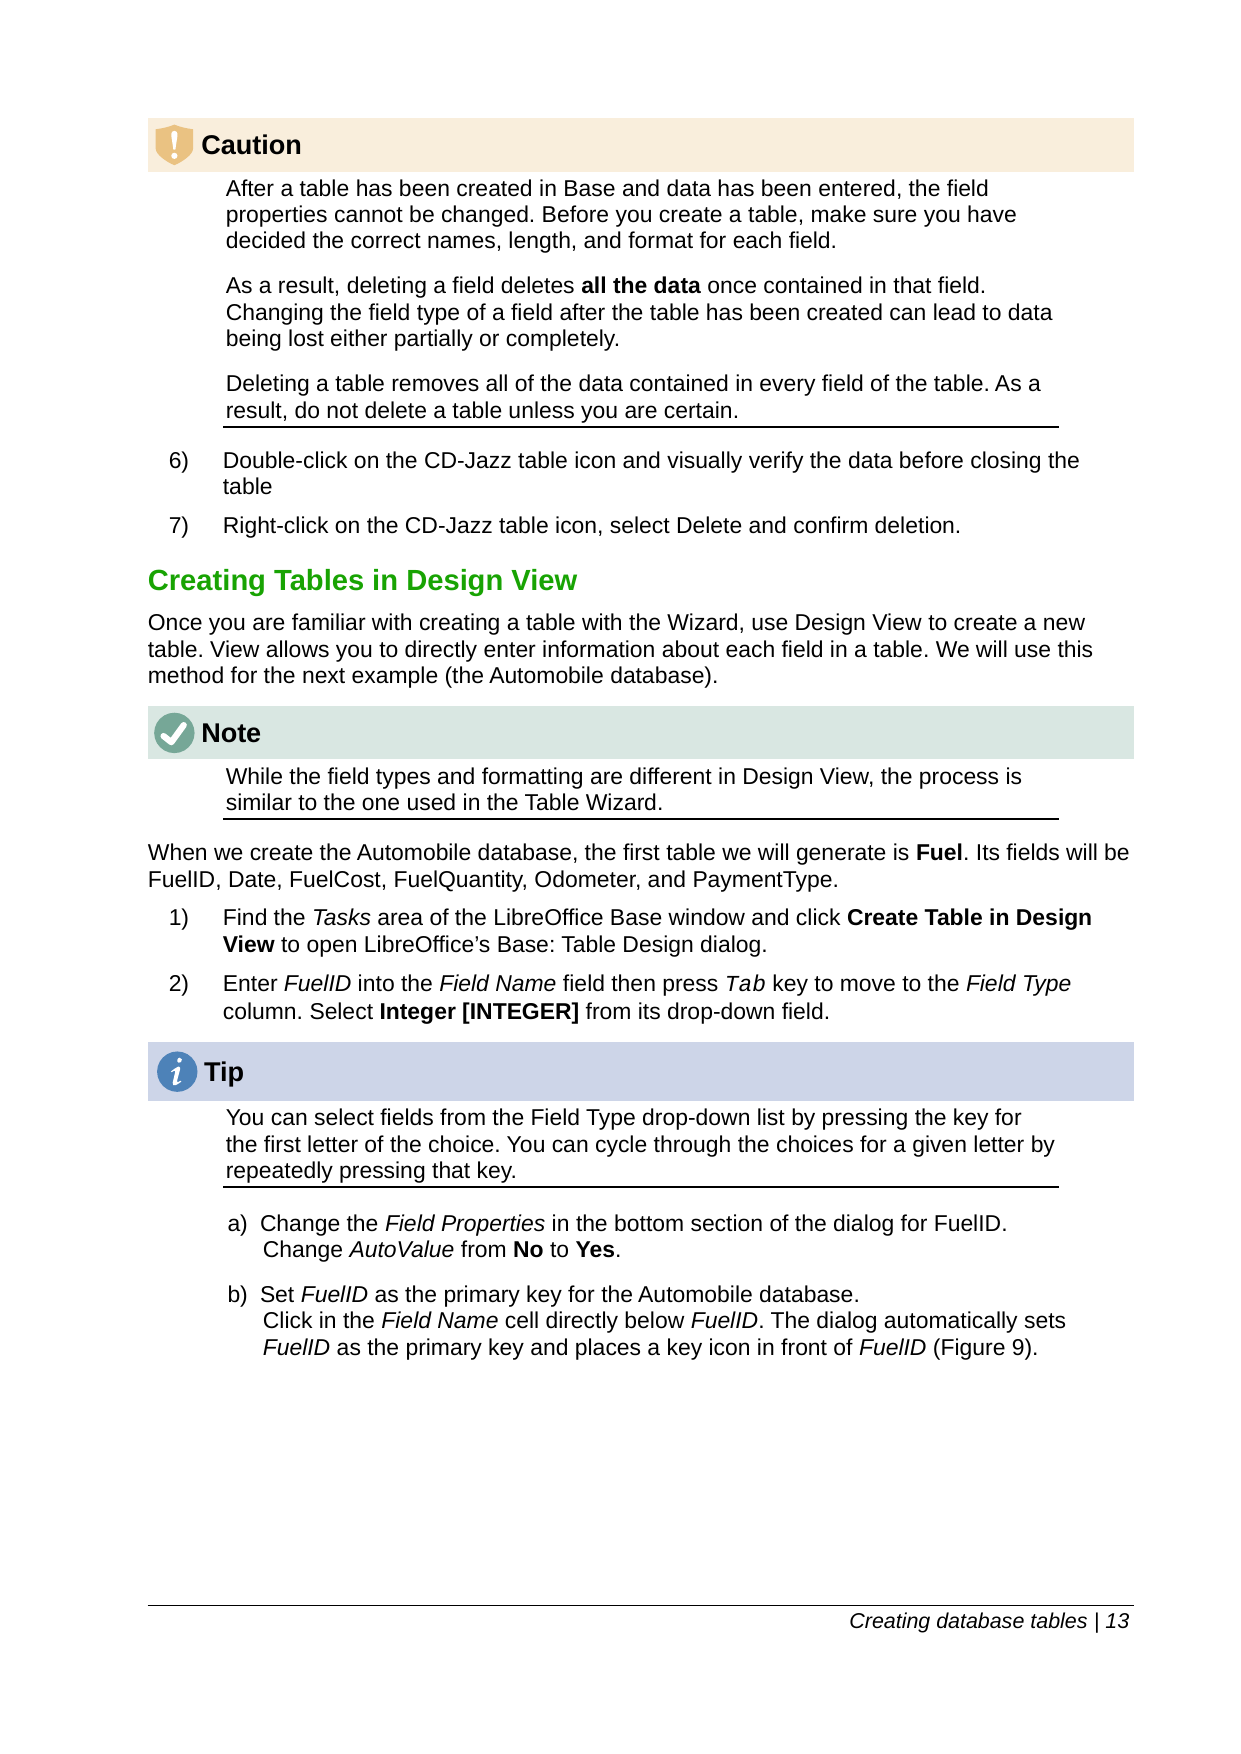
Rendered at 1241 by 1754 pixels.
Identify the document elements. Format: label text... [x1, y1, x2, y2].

subtitle Creating Tables in Design View [148, 563, 1134, 597]
subtitle Tip [148, 1042, 1134, 1101]
list Right-click on the CD-Jazz table icon, select Delete and confirm deletion. [189, 512, 1134, 538]
text When we create the Automobile database, the first table we will generate is Fuel. Its fields will be FuelID, Date, FuelCost, FuelQuantity, Odometer, and PaymentType. [148, 839, 1134, 892]
text While the field types and formatting are different in Design View, the process is similar to the one used in the Table Wizard. [223, 759, 1059, 818]
subtitle Caution [148, 118, 1134, 172]
list Change the Field Properties in the bottom section of the dialog for FuelID. Change AutoValue from No to Yes. [224, 1207, 1134, 1266]
text After a table has been created in Base and data has been entered, the field properties cannot be changed. Before you create a table, make sure you have decided the correct names, length, and format for each field. [223, 172, 1059, 254]
list Enter FuelID into the Field Name field then press Tab key to move to the Field Type column. Select Integer [INTEGER] from its drop-down field. [189, 969, 1134, 1024]
text Deleting a table removes all of the data contained in every field of the table. As a result, do not delete a table unless you are certain. [223, 367, 1059, 426]
text You can select fields from the Field Type drop-down list by pressing the key for the first letter of the choice. You can cycle through the choices for a given letter by repeatedly pressing that key. [223, 1101, 1059, 1186]
text Once you are familiar with creating a table with the Wizard, use Design View to create a new table. View allows you to directly enter information about each field in a table. We will use this method for the next example (the Automobile database). [148, 609, 1134, 688]
text As a result, deleting a field deletes all the data once contained in that field. Changing the field type of a field after the table has been created can lead to data being lost either partially or completely. [223, 269, 1059, 351]
list Double-click on the CD-Jazz table icon and visually verify the data before closing the table [189, 447, 1134, 499]
subtitle Note [148, 706, 1134, 759]
list Find the Tasks area of the LibreOffice Base window and click Create Table in Design View to open LibreOffice’s Base: Table Design dialog. [189, 904, 1134, 957]
list Set FuelID as the primary key for the Automobile database. Click in the Field Name cell directly below FuelID. The dialog automatically sets FuelID as the primary key and places a key icon in front of FuelID (Figure 9). [224, 1278, 1134, 1363]
